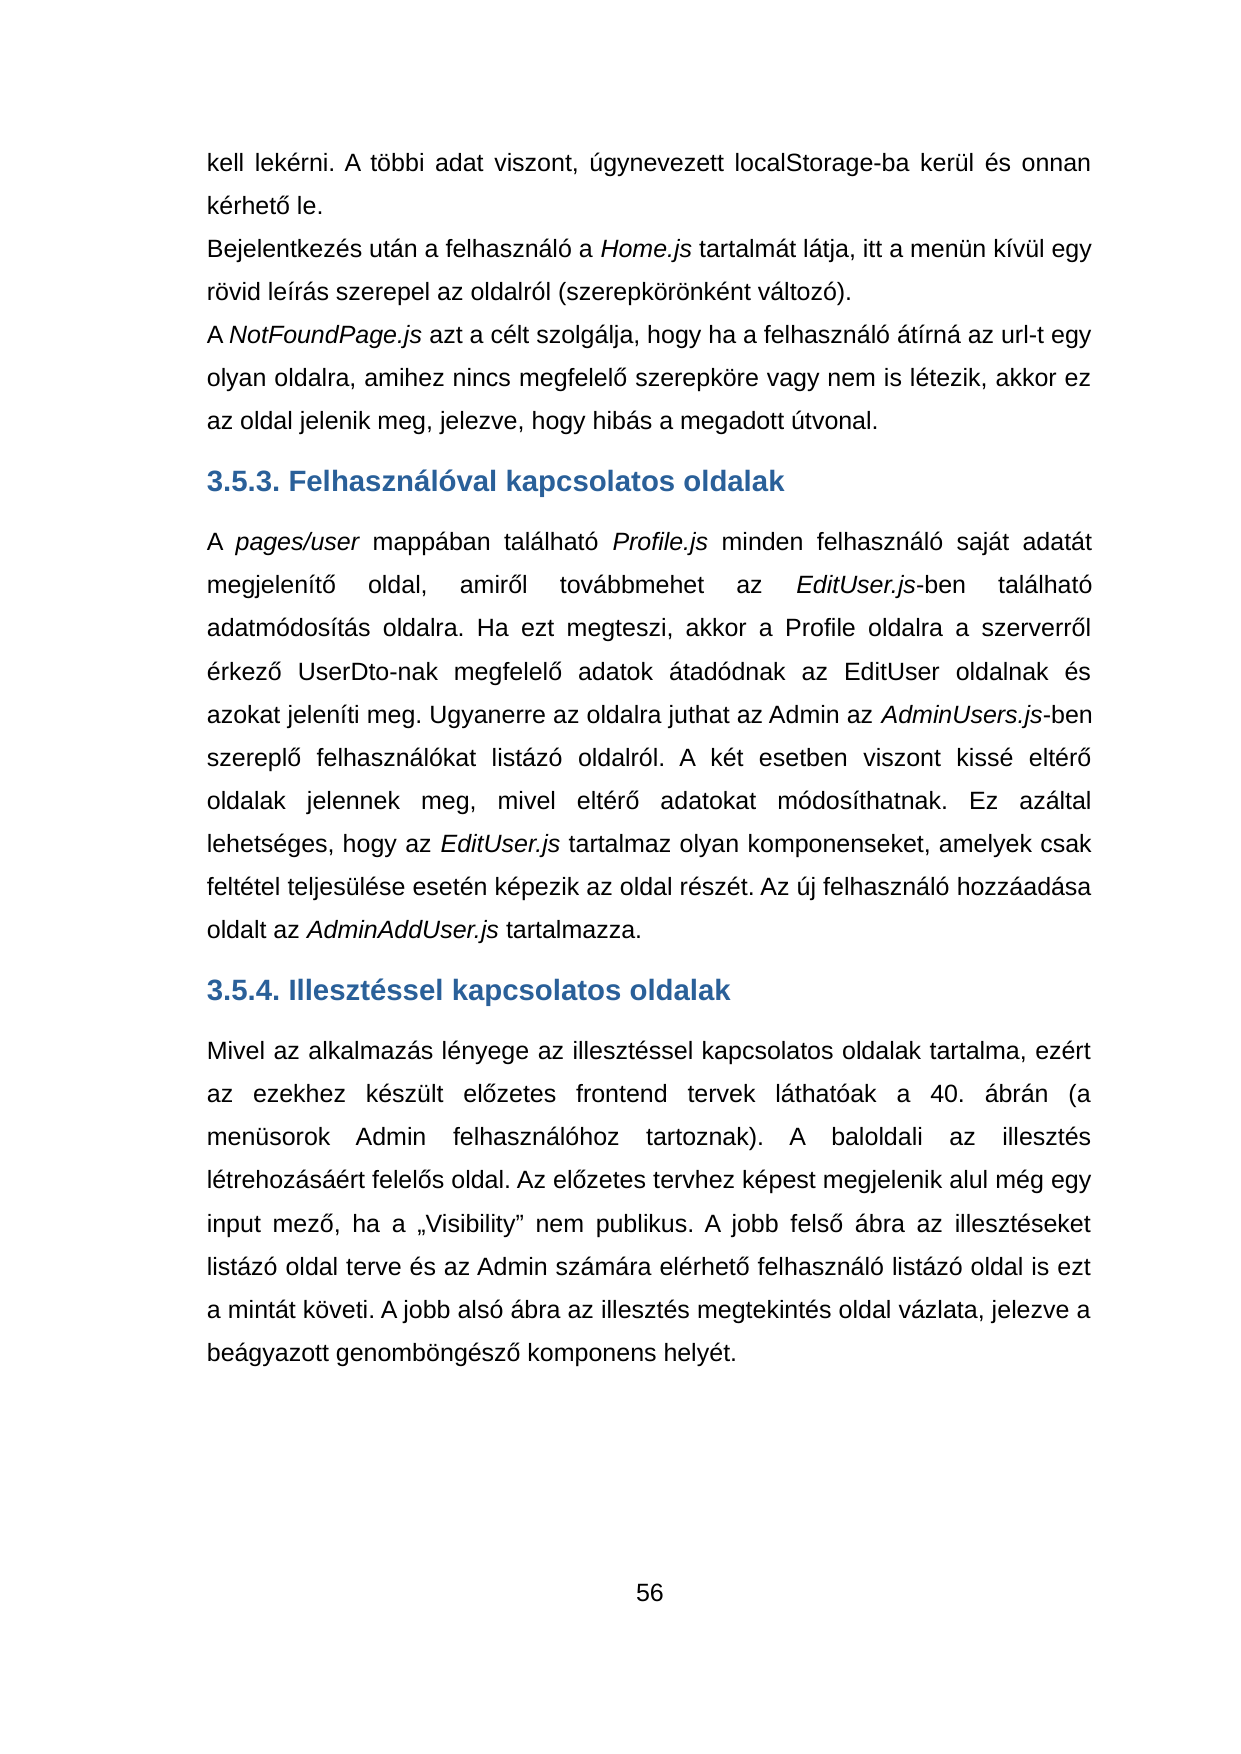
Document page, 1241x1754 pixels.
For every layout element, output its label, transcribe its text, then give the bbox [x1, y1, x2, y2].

text Mivel az alkalmazás lényege az illesztéssel kapcsolatos oldalak tartalma, ezért az ezekhez készült előzetes frontend tervek láthatóak a 40. ábrán (a menüsorok Admin felhasználóhoz tartoznak). A baloldali az illesztés létrehozásáért felelős oldal. Az előzetes tervhez képest megjelenik alul még egy input mező, ha a „Visibility” nem publikus. A jobb felső ábra az illesztéseket listázó oldal terve és az Admin számára elérhető felhasználó listázó oldal is ezt a mintát követi. A jobb alsó ábra az illesztés megtekintés oldal vázlata, jelezve a beágyazott genomböngésző komponens helyét. [207, 1036, 1093, 1367]
subtitle Felhasználóval kapcsolatos oldalak [207, 464, 1093, 498]
subtitle Illesztéssel kapcsolatos oldalak [207, 973, 1093, 1007]
text kell lekérni. A többi adat viszont, úgynevezett localStorage-ba kerül és onnan kérhető le. [207, 148, 1093, 219]
text A NotFoundPage.js azt a célt szolgálja, hogy ha a felhasználó átírná az url-t egy olyan oldalra, amihez nincs megfelelő szerepköre vagy nem is létezik, akkor ez az oldal jelenik meg, jelezve, hogy hibás a megadott útvonal. [207, 320, 1093, 435]
text A pages/user mappában található Profile.js minden felhasználó saját adatát megjelenítő oldal, amiről továbbmehet az EditUser.js-ben található adatmódosítás oldalra. Ha ezt megteszi, akkor a Profile oldalra a szerverről érkező UserDto-nak megfelelő adatok átadódnak az EditUser oldalnak és azokat jeleníti meg. Ugyanerre az oldalra juthat az Admin az AdminUsers.js-ben szereplő felhasználókat listázó oldalról. A két esetben viszont kissé eltérő oldalak jelennek meg, mivel eltérő adatokat módosíthatnak. Ez azáltal lehetséges, hogy az EditUser.js tartalmaz olyan komponenseket, amelyek csak feltétel teljesülése esetén képezik az oldal részét. Az új felhasználó hozzáadása oldalt az AdminAddUser.js tartalmazza. [207, 527, 1093, 944]
text Bejelentkezés után a felhasználó a Home.js tartalmát látja, itt a menün kívül egy rövid leírás szerepel az oldalról (szerepkörönként változó). [207, 234, 1093, 306]
